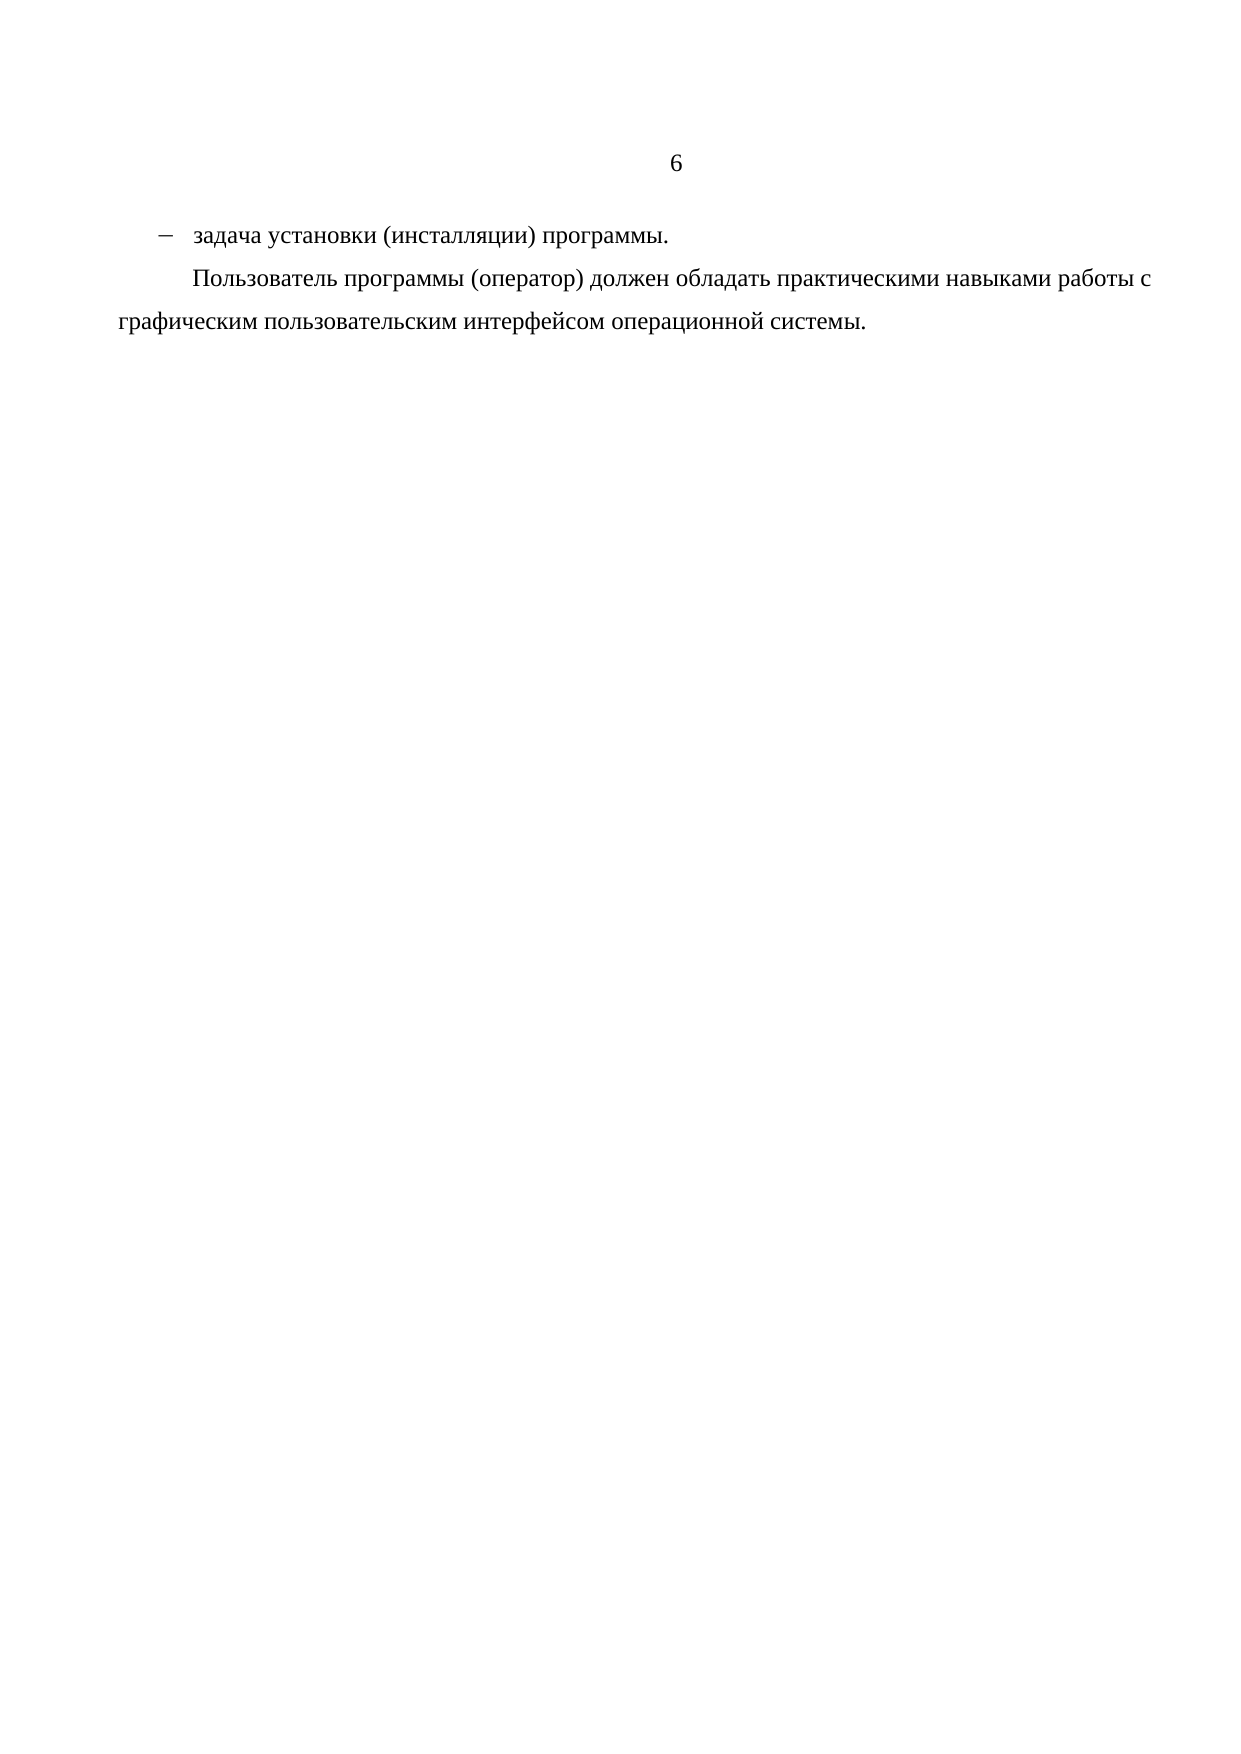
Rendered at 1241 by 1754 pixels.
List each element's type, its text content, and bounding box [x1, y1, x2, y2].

list задача установки (инсталляции) программы. [156, 220, 1181, 249]
text Пользователь программы (оператор) должен обладать практическими навыками работы с графическим пользовательским интерфейсом операционной системы. [118, 263, 1181, 335]
